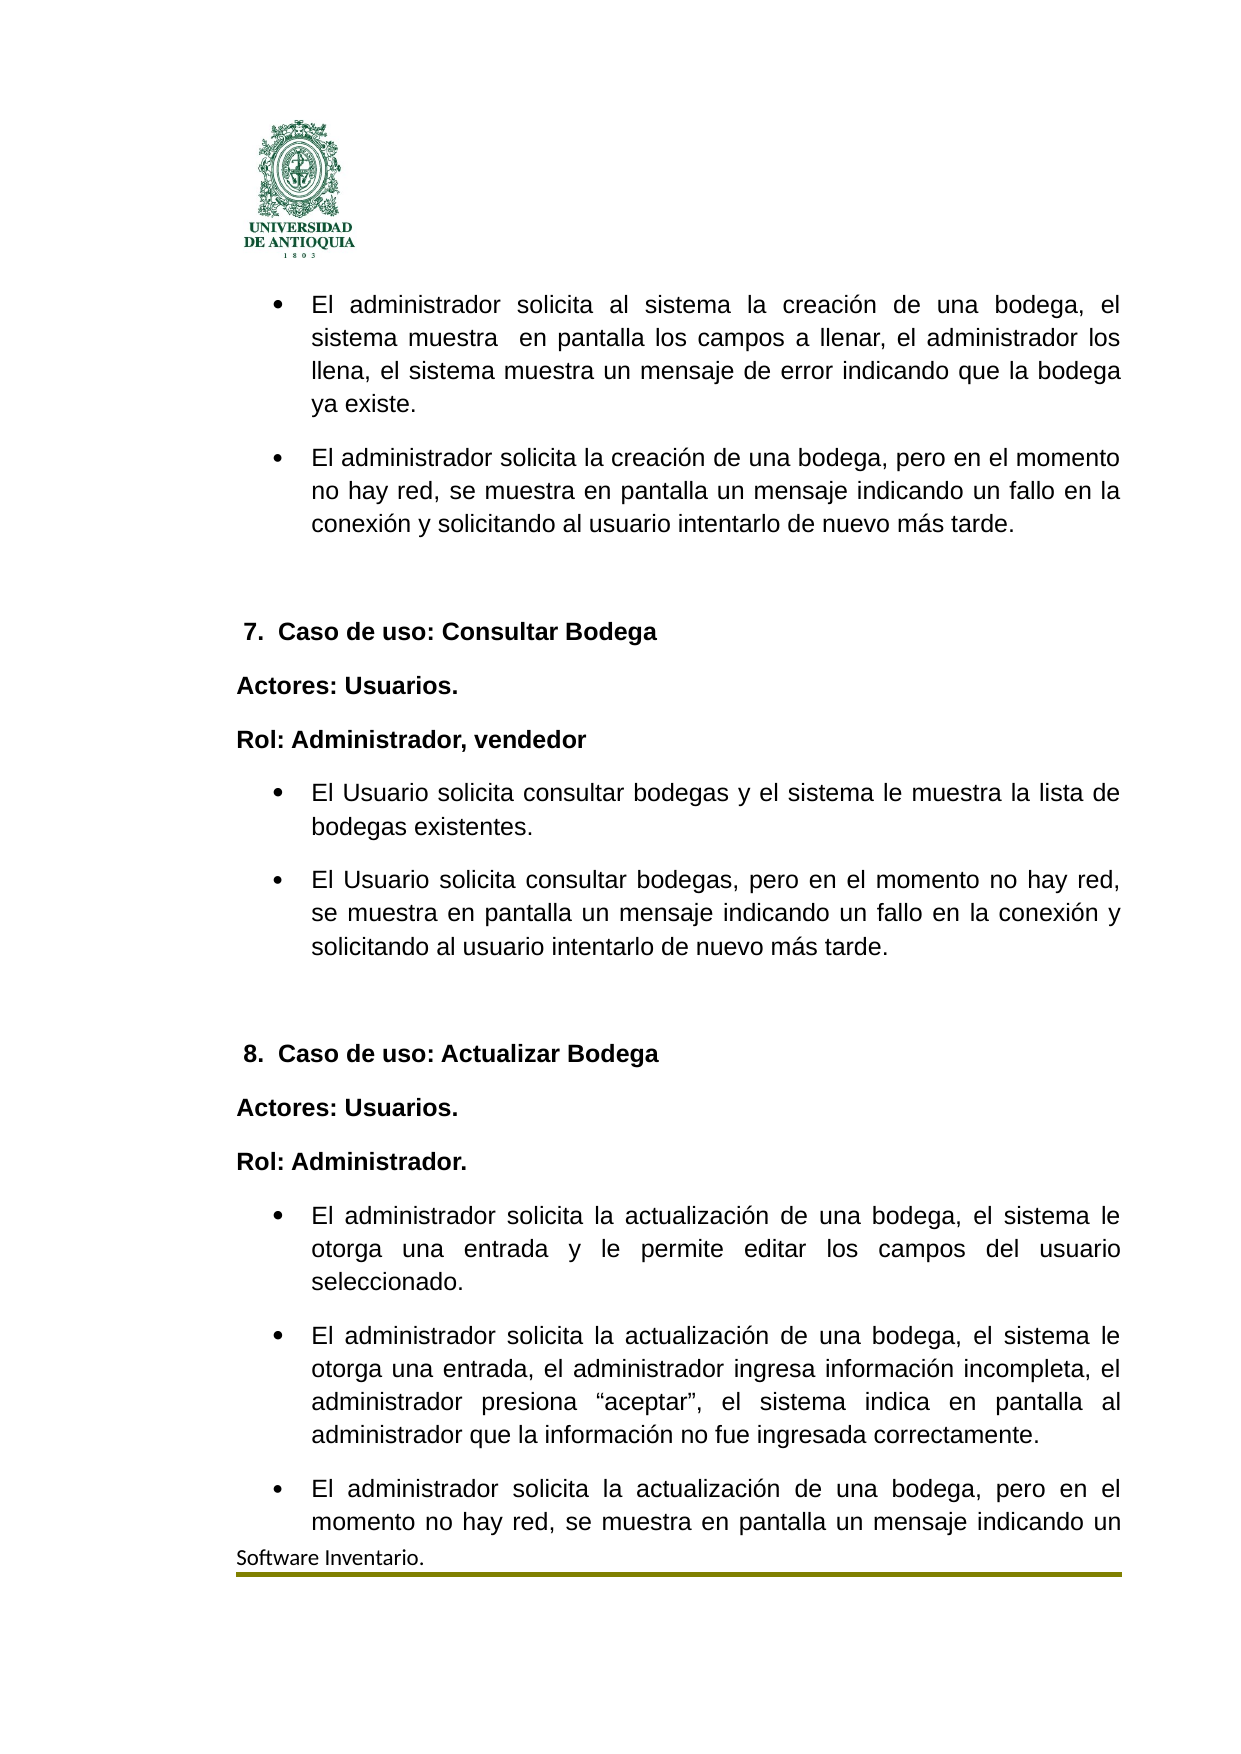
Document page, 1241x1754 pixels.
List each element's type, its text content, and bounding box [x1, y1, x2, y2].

text Actores: Usuarios. [236, 1093, 1122, 1122]
list El administrador solicita la actualización de una bodega, pero en el momento no hay red, se muestra en pantalla un mensaje indicando un [274, 1474, 1122, 1536]
text Actores: Usuarios. [236, 671, 1122, 699]
list El Usuario solicita consultar bodegas y el sistema le muestra la lista de bodegas existentes. [274, 778, 1122, 840]
text 7. Caso de uso: Consultar Bodega [236, 617, 1122, 646]
picture [240, 117, 359, 258]
list El administrador solicita la actualización de una bodega, el sistema le otorga una entrada y le permite editar los campos del usuario seleccionado. [274, 1201, 1122, 1296]
list El administrador solicita al sistema la creación de una bodega, el sistema muestra en pantalla los campos a llenar, el administrador los llena, el sistema muestra un mensaje de error indicando que la bodega ya existe. [274, 290, 1122, 418]
text Rol: Administrador. [236, 1147, 1122, 1176]
text 8. Caso de uso: Actualizar Bodega [236, 1039, 1122, 1068]
list El administrador solicita la actualización de una bodega, el sistema le otorga una entrada, el administrador ingresa información incompleta, el administrador presiona “aceptar”, el sistema indica en pantalla al administrador que la información no fue ingresada correctamente. [274, 1321, 1122, 1449]
list El Usuario solicita consultar bodegas, pero en el momento no hay red, se muestra en pantalla un mensaje indicando un fallo en la conexión y solicitando al usuario intentarlo de nuevo más tarde. [274, 865, 1122, 960]
list El administrador solicita la creación de una bodega, pero en el momento no hay red, se muestra en pantalla un mensaje indicando un fallo en la conexión y solicitando al usuario intentarlo de nuevo más tarde. [274, 443, 1122, 538]
text Rol: Administrador, vendedor [236, 724, 1122, 753]
